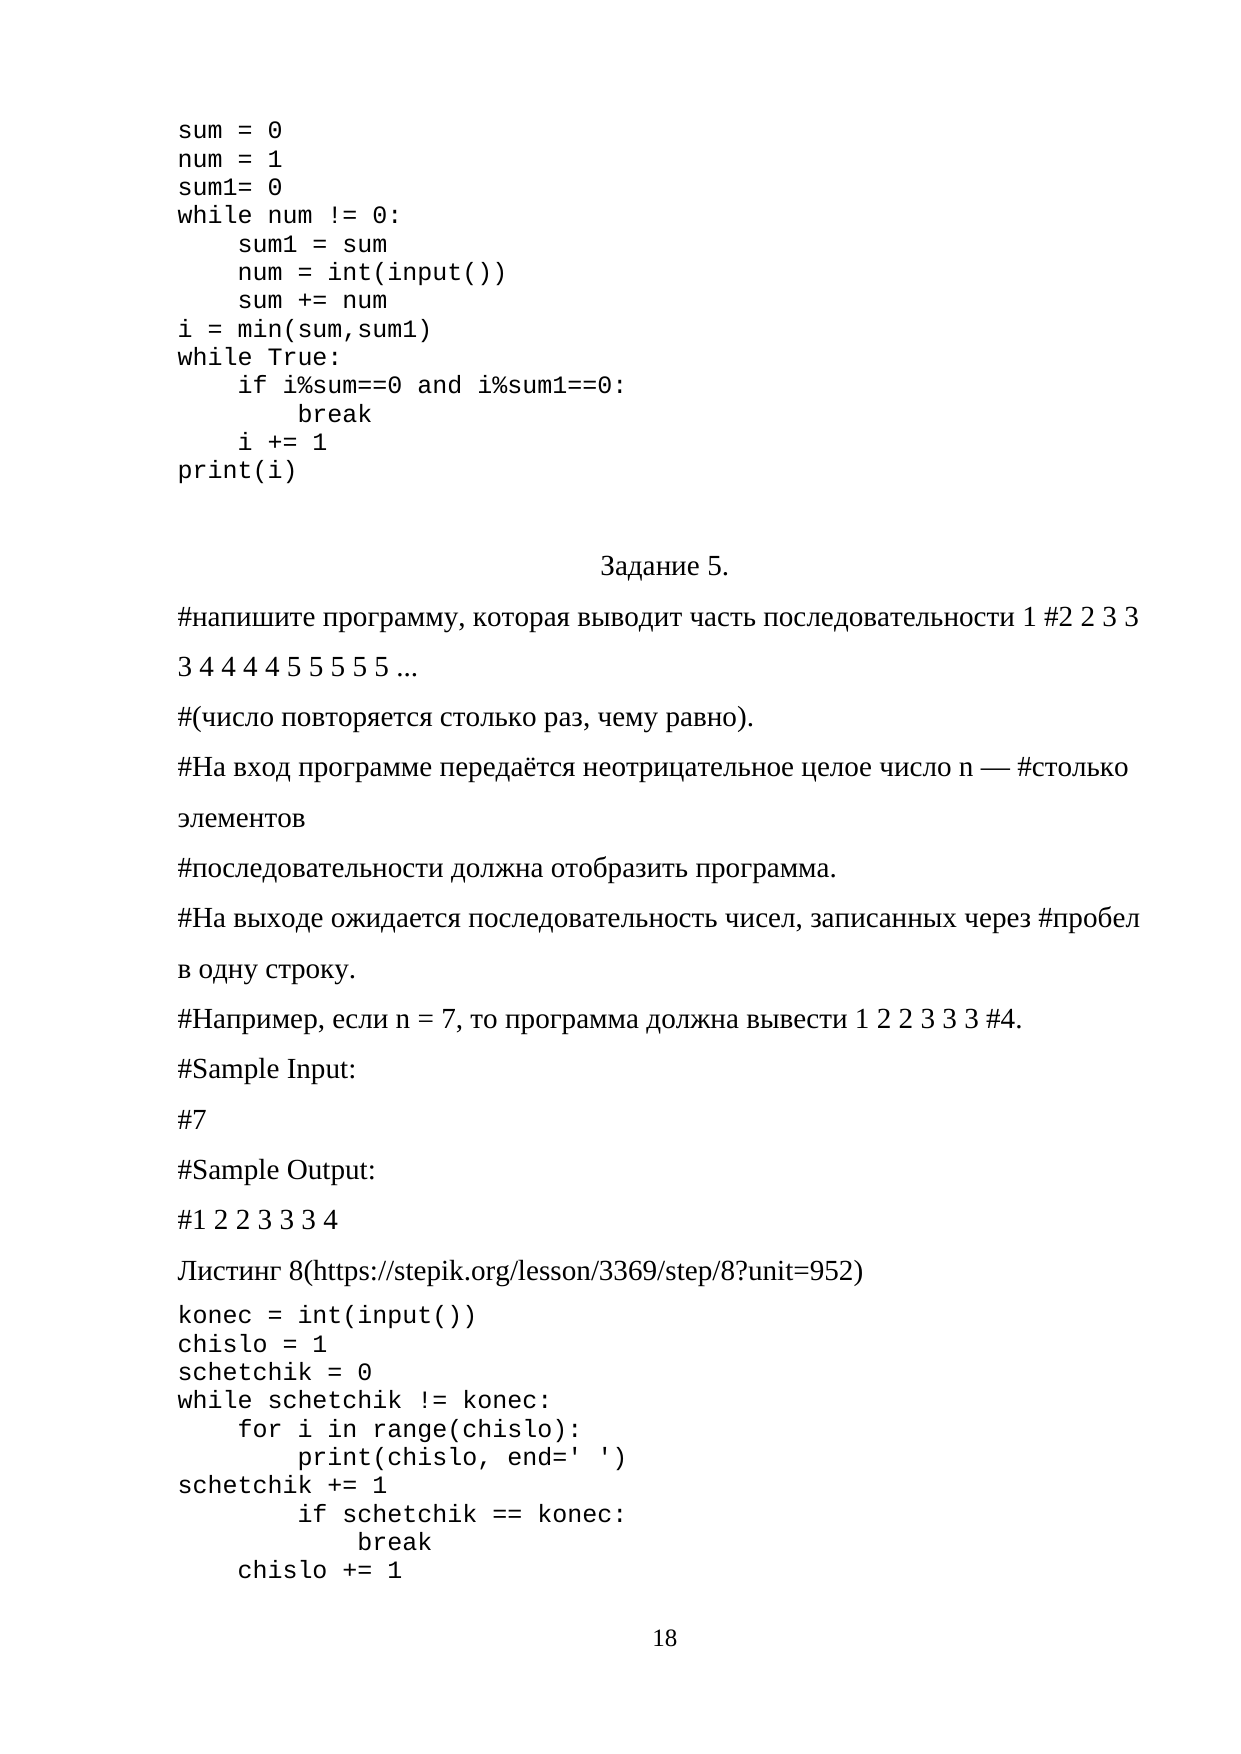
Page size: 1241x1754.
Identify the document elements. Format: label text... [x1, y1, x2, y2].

text while True: [177, 345, 1152, 373]
text print(i) [177, 458, 1152, 486]
text print(chislo, end=' ') [177, 1445, 1152, 1473]
text sum1= 0 [177, 175, 1152, 203]
text for i in range(chislo): [177, 1416, 1152, 1445]
text num = int(input()) [177, 260, 1152, 288]
text Задание 5. [177, 548, 1152, 582]
text sum1 = sum [177, 231, 1152, 260]
text if schetchik == konec: [177, 1501, 1152, 1530]
text while num != 0: [177, 203, 1152, 231]
text #последовательности должна отобразить программа. [177, 850, 1152, 884]
text num = 1 [177, 146, 1152, 175]
text Листинг 8(https://stepik.org/lesson/3369/step/8?unit=952) [177, 1253, 1152, 1286]
text #(число повторяется столько раз, чему равно). [177, 699, 1152, 733]
text #Sample Output: [177, 1152, 1152, 1186]
text #На вход программе передаётся неотрицательное целое число n — #столько элементов [177, 749, 1152, 833]
text i = min(sum,sum1) [177, 316, 1152, 345]
text chislo = 1 [177, 1331, 1152, 1360]
text #На выходе ожидается последовательность чисел, записанных через #пробел в одну строку. [177, 901, 1152, 984]
text #7 [177, 1102, 1152, 1135]
text sum += num [177, 288, 1152, 316]
text while schetchik != konec: [177, 1388, 1152, 1416]
text #Sample Input: [177, 1051, 1152, 1085]
text break [177, 1530, 1152, 1558]
text #1 2 2 3 3 3 4 [177, 1202, 1152, 1236]
text chislo += 1 [177, 1558, 1152, 1586]
text schetchik = 0 [177, 1360, 1152, 1388]
text if i%sum==0 and i%sum1==0: [177, 373, 1152, 401]
text #напишите программу, которая выводит часть последовательности 1 #2 2 3 3 3 4 4 4 4 5 5 5 5 5 ... [177, 599, 1152, 682]
text break [177, 401, 1152, 430]
text #Например, если n = 7, то программа должна вывести 1 2 2 3 3 3 #4. [177, 1001, 1152, 1035]
text konec = int(input()) [177, 1303, 1152, 1331]
text i += 1 [177, 430, 1152, 458]
text schetchik += 1 [177, 1473, 1152, 1501]
text sum = 0 [177, 118, 1152, 146]
